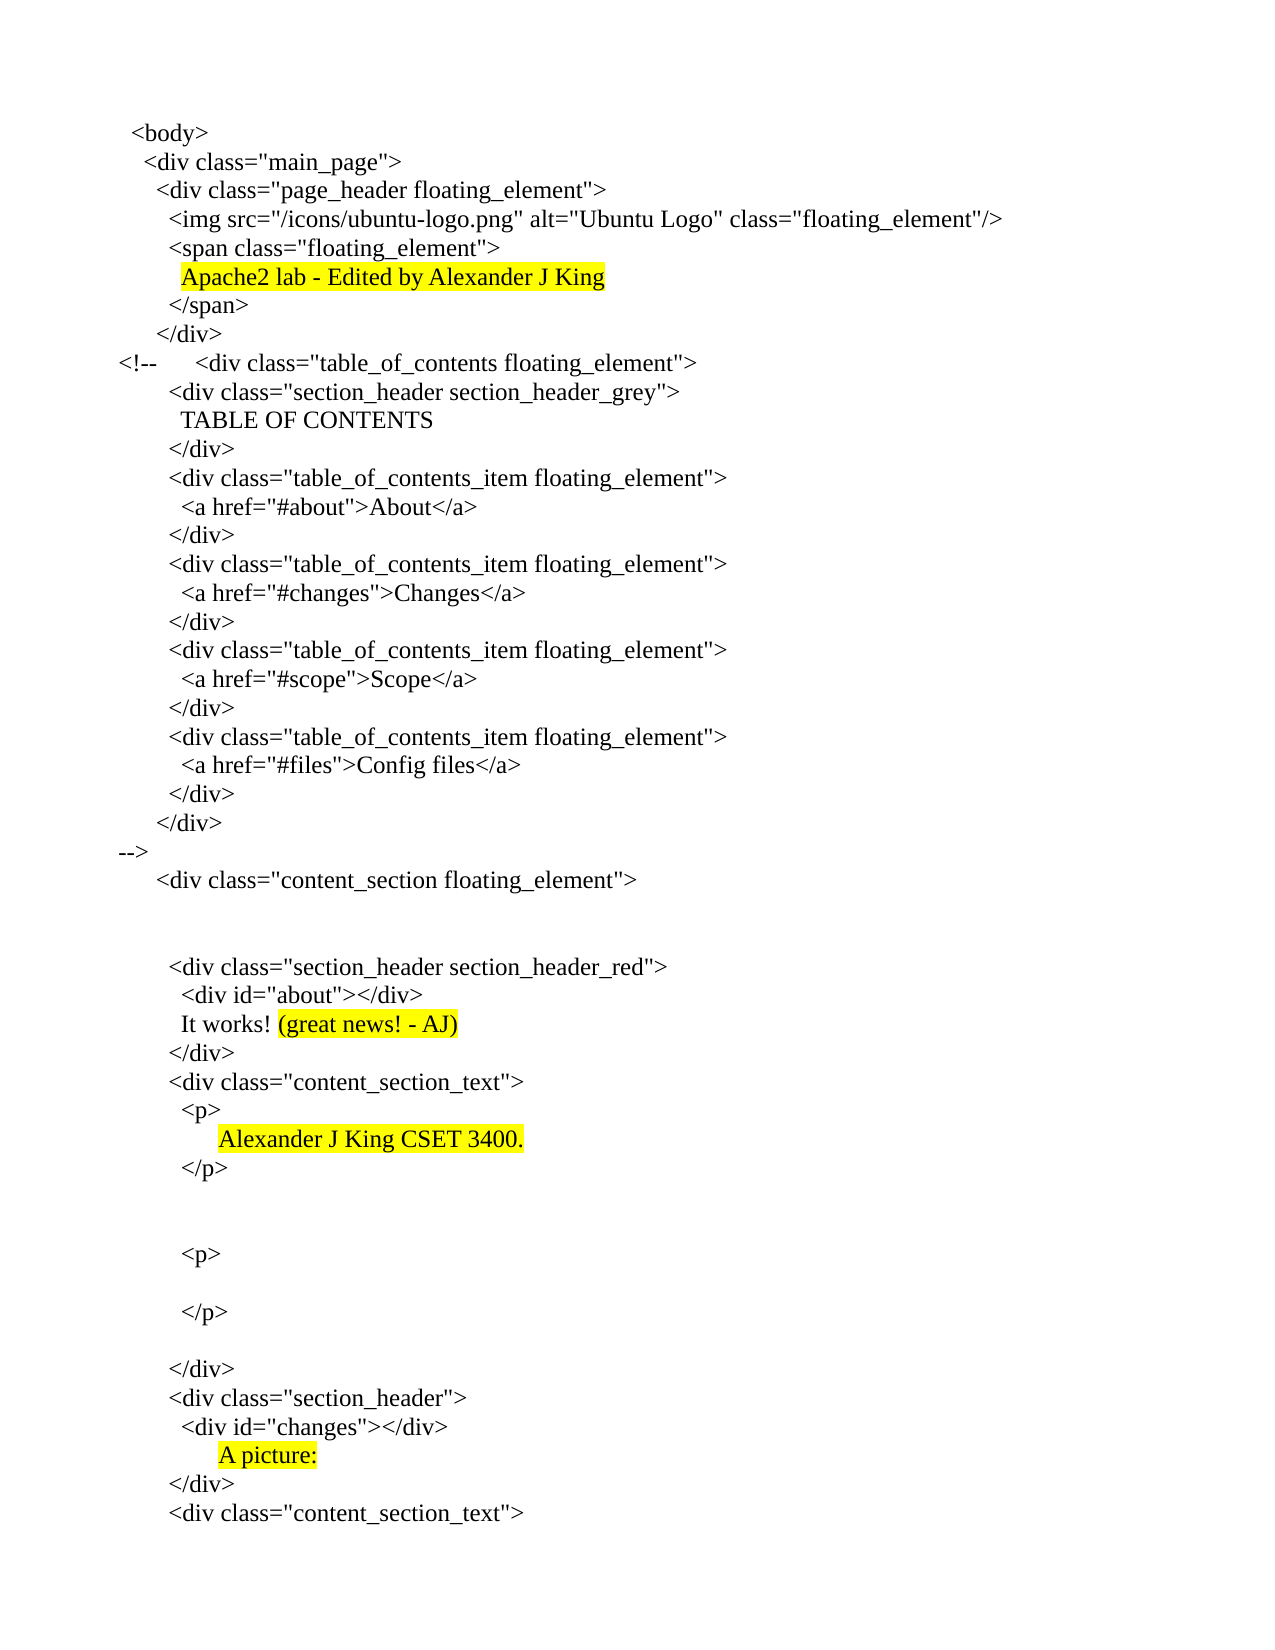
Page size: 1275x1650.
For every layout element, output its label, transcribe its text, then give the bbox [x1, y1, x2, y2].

text </p> [118, 1297, 1157, 1326]
text <div class="page_header floating_element"> [118, 176, 1157, 204]
text </div> [118, 521, 1157, 549]
text <a href="#about">About</a> [118, 492, 1157, 521]
text </span> [118, 291, 1157, 319]
text <div class="section_header section_header_grey"> [118, 377, 1157, 406]
text <span class="floating_element"> [118, 233, 1157, 262]
text <div id="changes"></div> [118, 1412, 1157, 1441]
text <!-- <div class="table_of_contents floating_element"> [118, 348, 1157, 377]
text <div class="table_of_contents_item floating_element"> [118, 636, 1157, 664]
text </div> [118, 693, 1157, 722]
text <a href="#scope">Scope</a> [118, 664, 1157, 693]
text <img src="/icons/ubuntu-logo.png" alt="Ubuntu Logo" class="floating_element"/> [118, 204, 1157, 233]
text TABLE OF CONTENTS [118, 406, 1157, 434]
text <div class="content_section_text"> [118, 1498, 1157, 1527]
text <div class="table_of_contents_item floating_element"> [118, 463, 1157, 492]
text Apache2 lab - Edited by Alexander J King [118, 262, 1157, 291]
text </div> [118, 1038, 1157, 1067]
text </div> [118, 607, 1157, 636]
text <a href="#changes">Changes</a> [118, 578, 1157, 607]
text <a href="#files">Config files</a> [118, 751, 1157, 779]
text <div class="content_section floating_element"> [118, 866, 1157, 894]
text Alexander J King CSET 3400. [118, 1124, 1157, 1153]
text <p> [118, 1239, 1157, 1268]
text <div class="section_header"> [118, 1383, 1157, 1412]
text <div class="content_section_text"> [118, 1067, 1157, 1096]
text </div> [118, 434, 1157, 463]
text </div> [118, 319, 1157, 348]
text <div id="about"></div> [118, 981, 1157, 1009]
text It works! (great news! - AJ) [118, 1009, 1157, 1038]
text A picture: [118, 1441, 1157, 1469]
text </div> [118, 808, 1157, 837]
text </div> [118, 1354, 1157, 1383]
text <div class="table_of_contents_item floating_element"> [118, 549, 1157, 578]
text <body> [118, 118, 1157, 147]
text <p> [118, 1096, 1157, 1124]
text </p> [118, 1153, 1157, 1182]
text </div> [118, 779, 1157, 808]
text --> [118, 837, 1157, 866]
text <div class="table_of_contents_item floating_element"> [118, 722, 1157, 751]
text </div> [118, 1469, 1157, 1498]
text <div class="main_page"> [118, 147, 1157, 176]
text <div class="section_header section_header_red"> [118, 952, 1157, 981]
